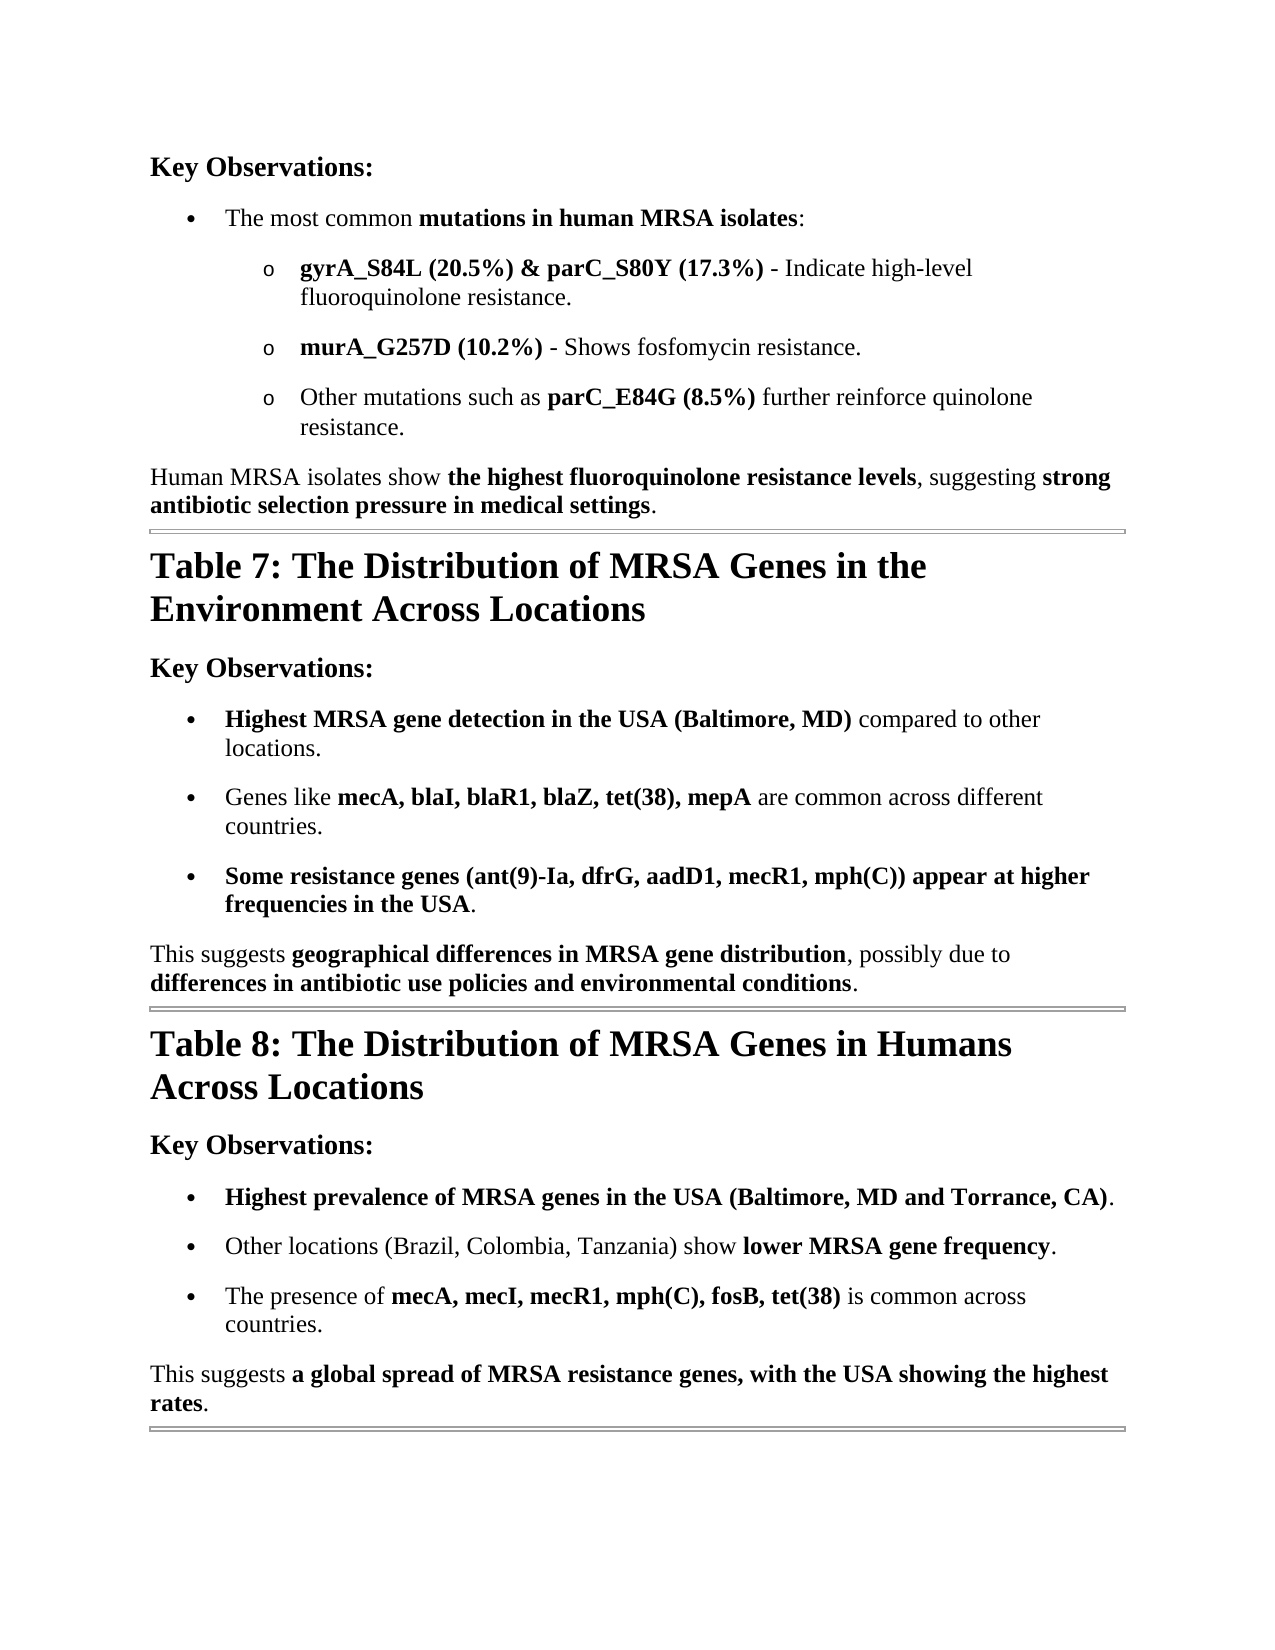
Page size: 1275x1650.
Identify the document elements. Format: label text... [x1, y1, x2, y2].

text Human MRSA isolates show the highest fluoroquinolone resistance levels, suggesting strong antibiotic selection pressure in medical settings. [150, 462, 1125, 519]
list The most common mutations in human MRSA isolates: [187, 203, 1125, 232]
list murA_G257D (10.2%) - Shows fosfomycin resistance. [262, 332, 1125, 362]
text Key Observations: [150, 150, 1125, 182]
text Key Observations: [150, 651, 1125, 683]
text This suggests a global spread of MRSA resistance genes, with the USA showing the highest rates. [150, 1359, 1125, 1417]
list gyrA_S84L (20.5%) & parC_S80Y (17.3%) - Indicate high-level fluoroquinolone resistance. [262, 253, 1125, 311]
list Some resistance genes (ant(9)-Ia, dfrG, aadD1, mecR1, mph(C)) appear at higher frequencies in the USA. [187, 861, 1125, 918]
list Highest MRSA gene detection in the USA (Baltimore, MD) compared to other locations. [187, 704, 1125, 762]
list Highest prevalence of MRSA genes in the USA (Baltimore, MD and Torrance, CA). [187, 1182, 1125, 1210]
list Other mutations such as parC_E84G (8.5%) further reinforce quinolone resistance. [262, 382, 1125, 441]
text Table 7: The Distribution of MRSA Genes in the Environment Across Locations [150, 544, 1125, 630]
text Key Observations: [150, 1128, 1125, 1161]
list Other locations (Brazil, Colombia, Tanzania) show lower MRSA gene frequency. [187, 1231, 1125, 1260]
text This suggests geographical differences in MRSA gene distribution, possibly due to differences in antibiotic use policies and environmental conditions. [150, 939, 1125, 997]
list The presence of mecA, mecI, mecR1, mph(C), fosB, tet(38) is common across countries. [187, 1281, 1125, 1338]
list Genes like mecA, blaI, blaR1, blaZ, tet(38), mepA are common across different countries. [187, 782, 1125, 840]
text Table 8: The Distribution of MRSA Genes in Humans Across Locations [150, 1021, 1125, 1107]
